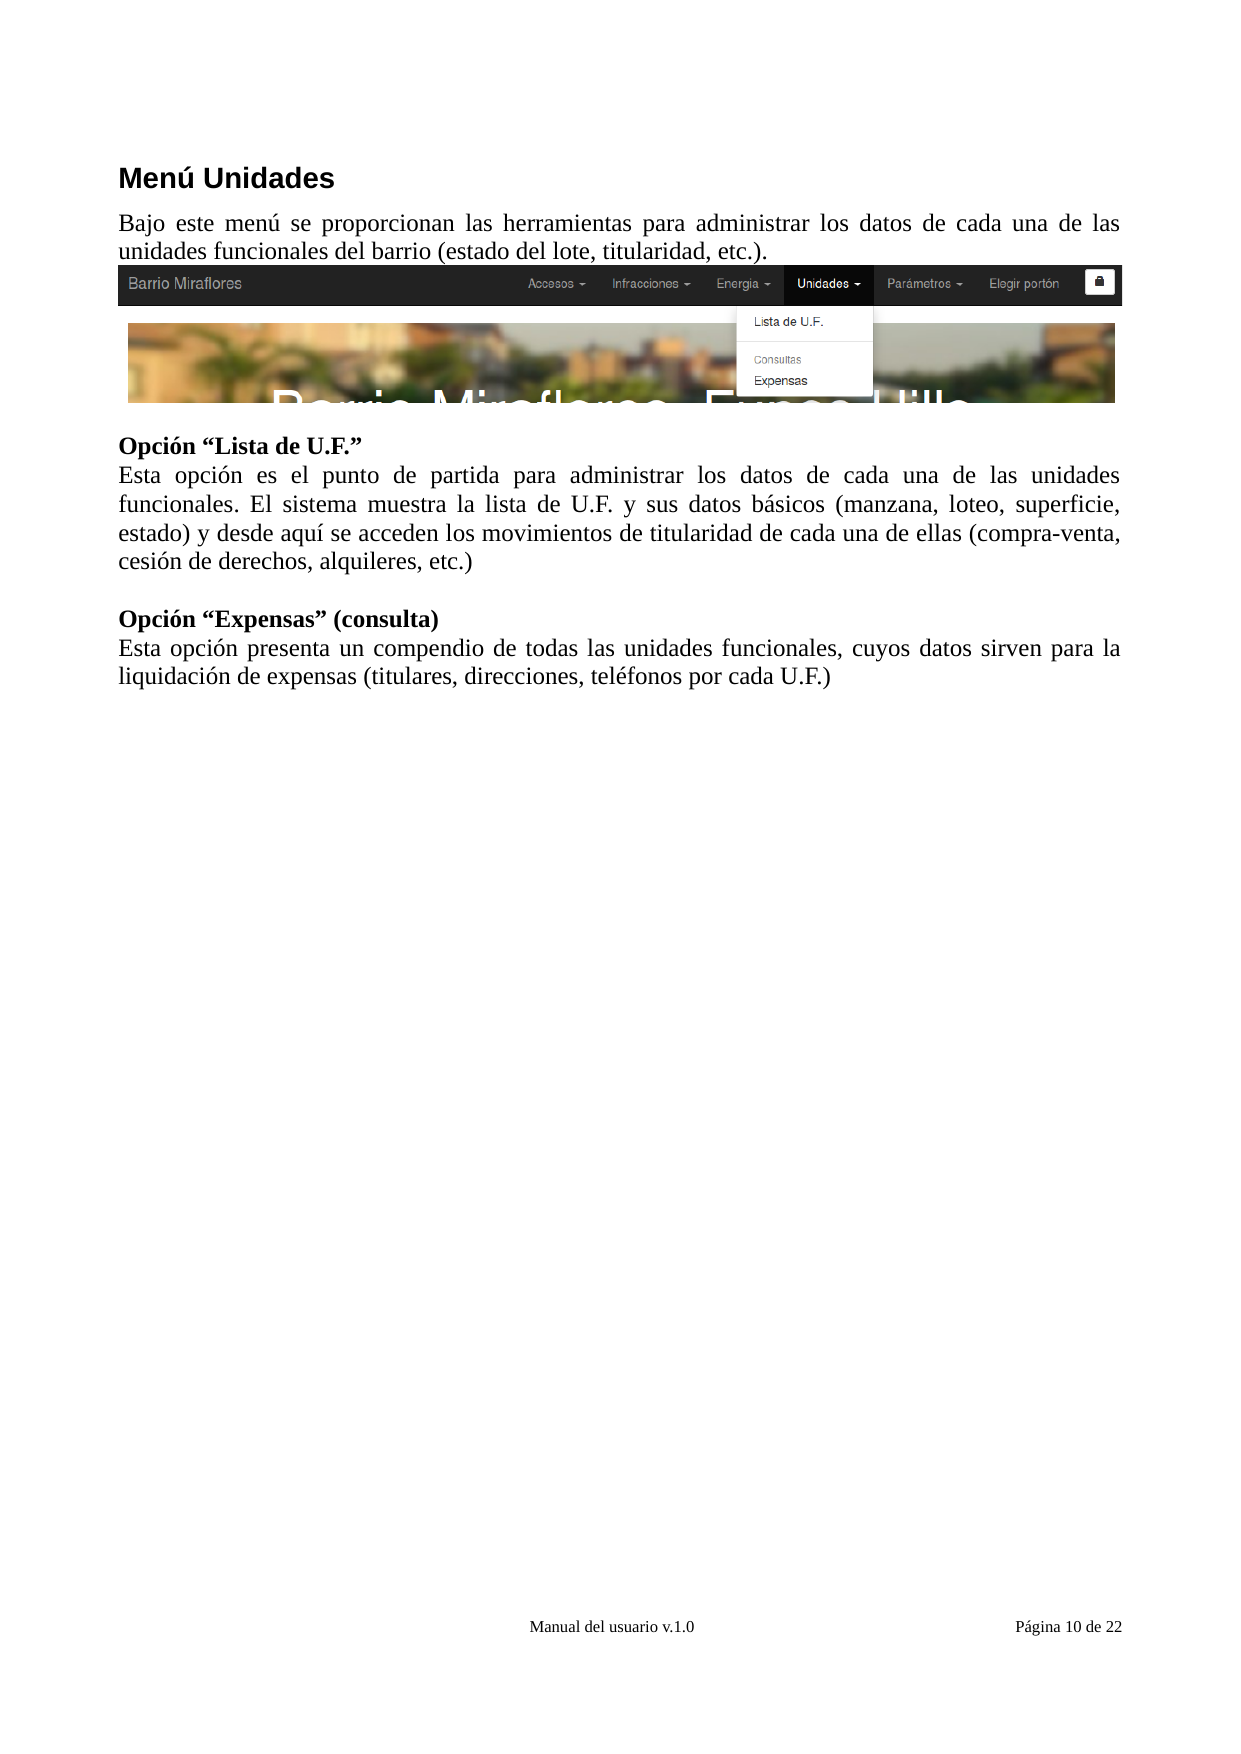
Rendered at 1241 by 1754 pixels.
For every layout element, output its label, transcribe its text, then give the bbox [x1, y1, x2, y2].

picture [118, 265, 1123, 403]
text Opción “Lista de U.F.” [118, 431, 1122, 460]
text Esta opción es el punto de partida para administrar los datos de cada una de las unidades funcionales. El sistema muestra la lista de U.F. y sus datos básicos (manzana, loteo, superficie, estado) y desde aquí se acceden los movimientos de titularidad de cada una de ellas (compra-venta, cesión de derechos, alquileres, etc.) [118, 460, 1122, 575]
text Esta opción presenta un compendio de todas las unidades funcionales, cuyos datos sirven para la liquidación de expensas (titulares, direcciones, teléfonos por cada U.F.) [118, 633, 1122, 690]
subtitle Menú Unidades [118, 161, 1122, 195]
text Opción “Expensas” (consulta) [118, 604, 1122, 633]
text Bajo este menú se proporcionan las herramientas para administrar los datos de cada una de las unidades funcionales del barrio (estado del lote, titularidad, etc.). [118, 208, 1122, 265]
